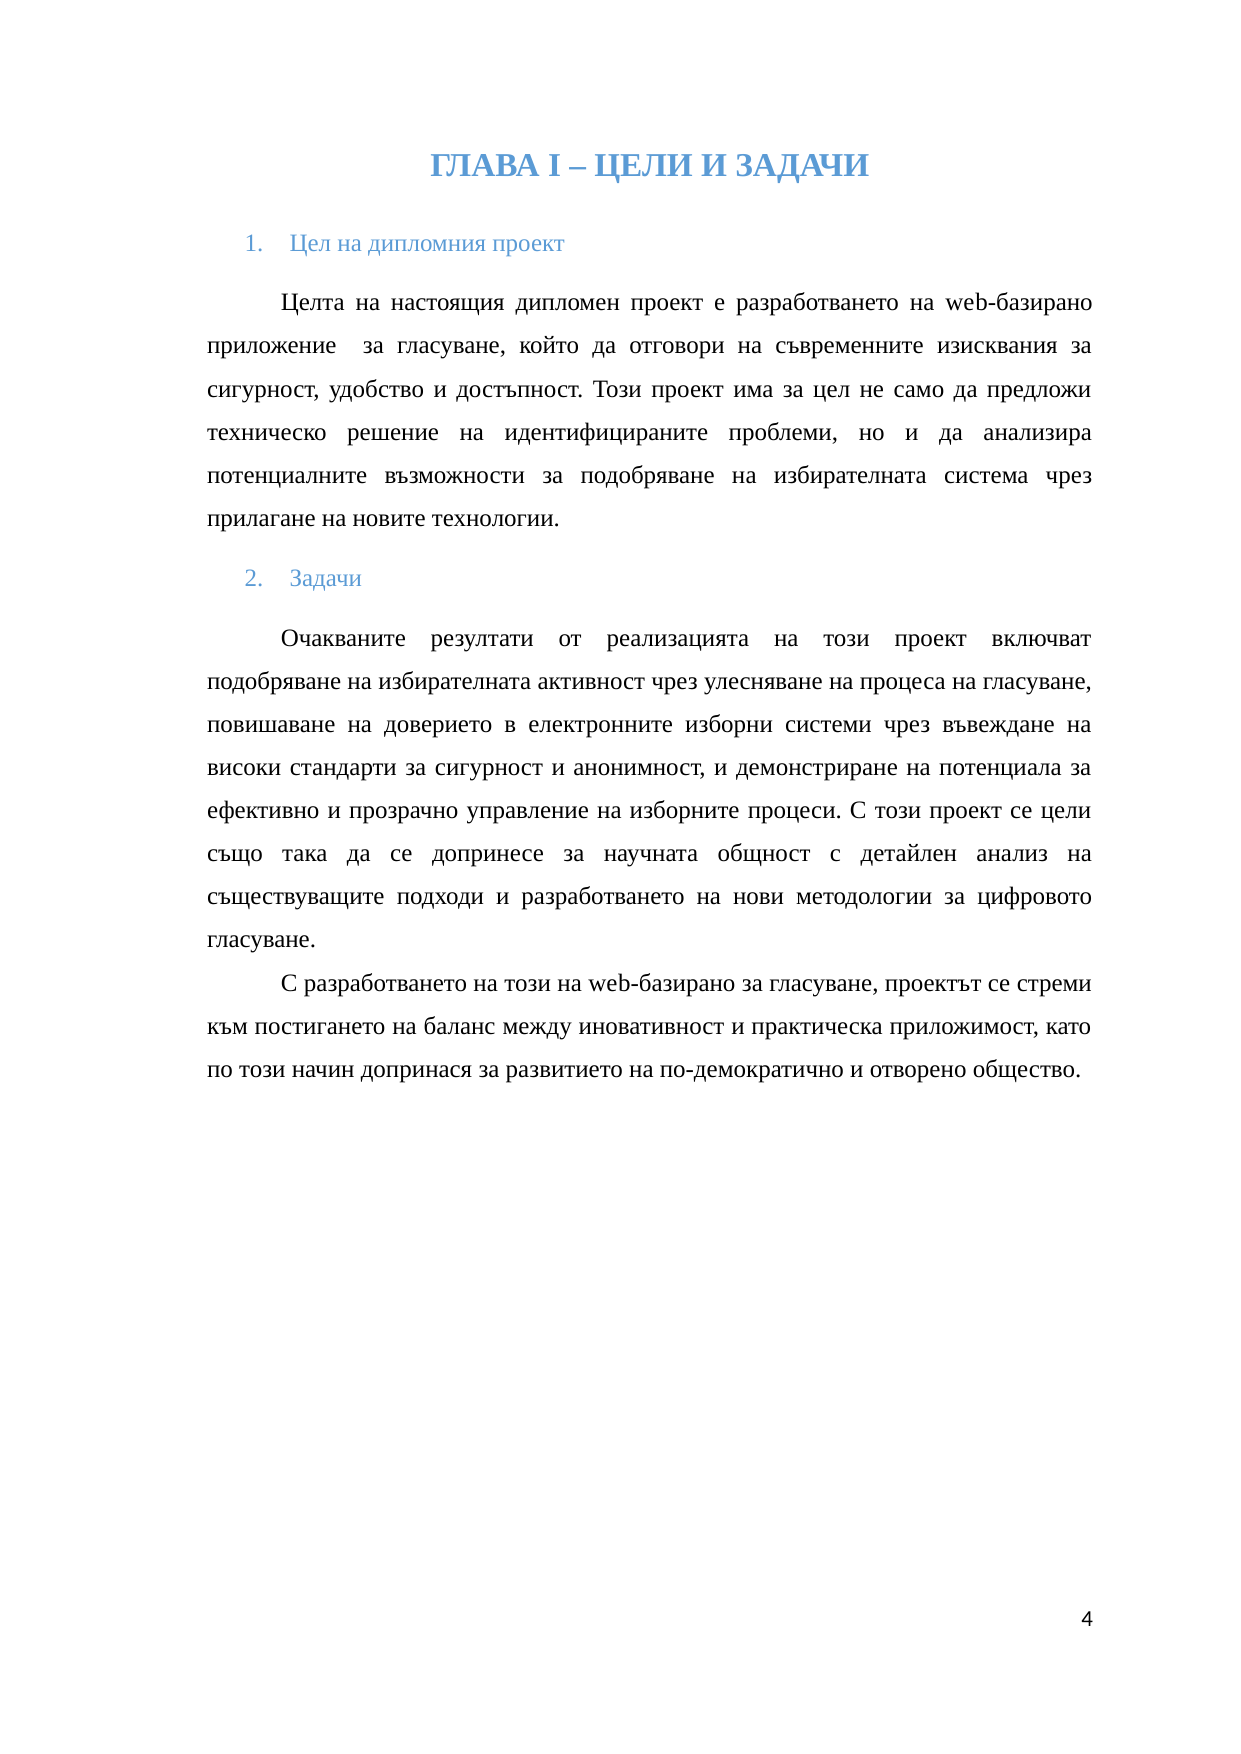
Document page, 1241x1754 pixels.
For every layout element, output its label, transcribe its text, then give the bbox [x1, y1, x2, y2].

text Целта на настоящия дипломен проект е разработването на web-базирано приложение за гласуване, който да отговори на съвременните изисквания за сигурност, удобство и достъпност. Този проект има за цел не само да предложи техническо решение на идентифицираните проблеми, но и да анализира потенциалните възможности за подобряване на избирателната система чрез прилагане на новите технологии. [207, 287, 1092, 532]
subtitle Цел на дипломния проект [244, 228, 1092, 256]
subtitle Задачи [244, 563, 1092, 592]
text С разработването на този на web-базирано за гласуване, проектът се стреми към постигането на баланс между иновативност и практическа приложимост, като по този начин допринася за развитието на по-демократично и отворено общество. [207, 968, 1092, 1083]
subtitle Глава I – Цели и задачи [207, 145, 1092, 183]
text Очакваните резултати от реализацията на този проект включват подобряване на избирателната активност чрез улесняване на процеса на гласуване, повишаване на доверието в електронните изборни системи чрез въвеждане на високи стандарти за сигурност и анонимност, и демонстриране на потенциала за ефективно и прозрачно управление на изборните процеси. С този проект се цели също така да се допринесе за научната общност с детайлен анализ на съществуващите подходи и разработването на нови методологии за цифровото гласуване. [207, 623, 1092, 953]
